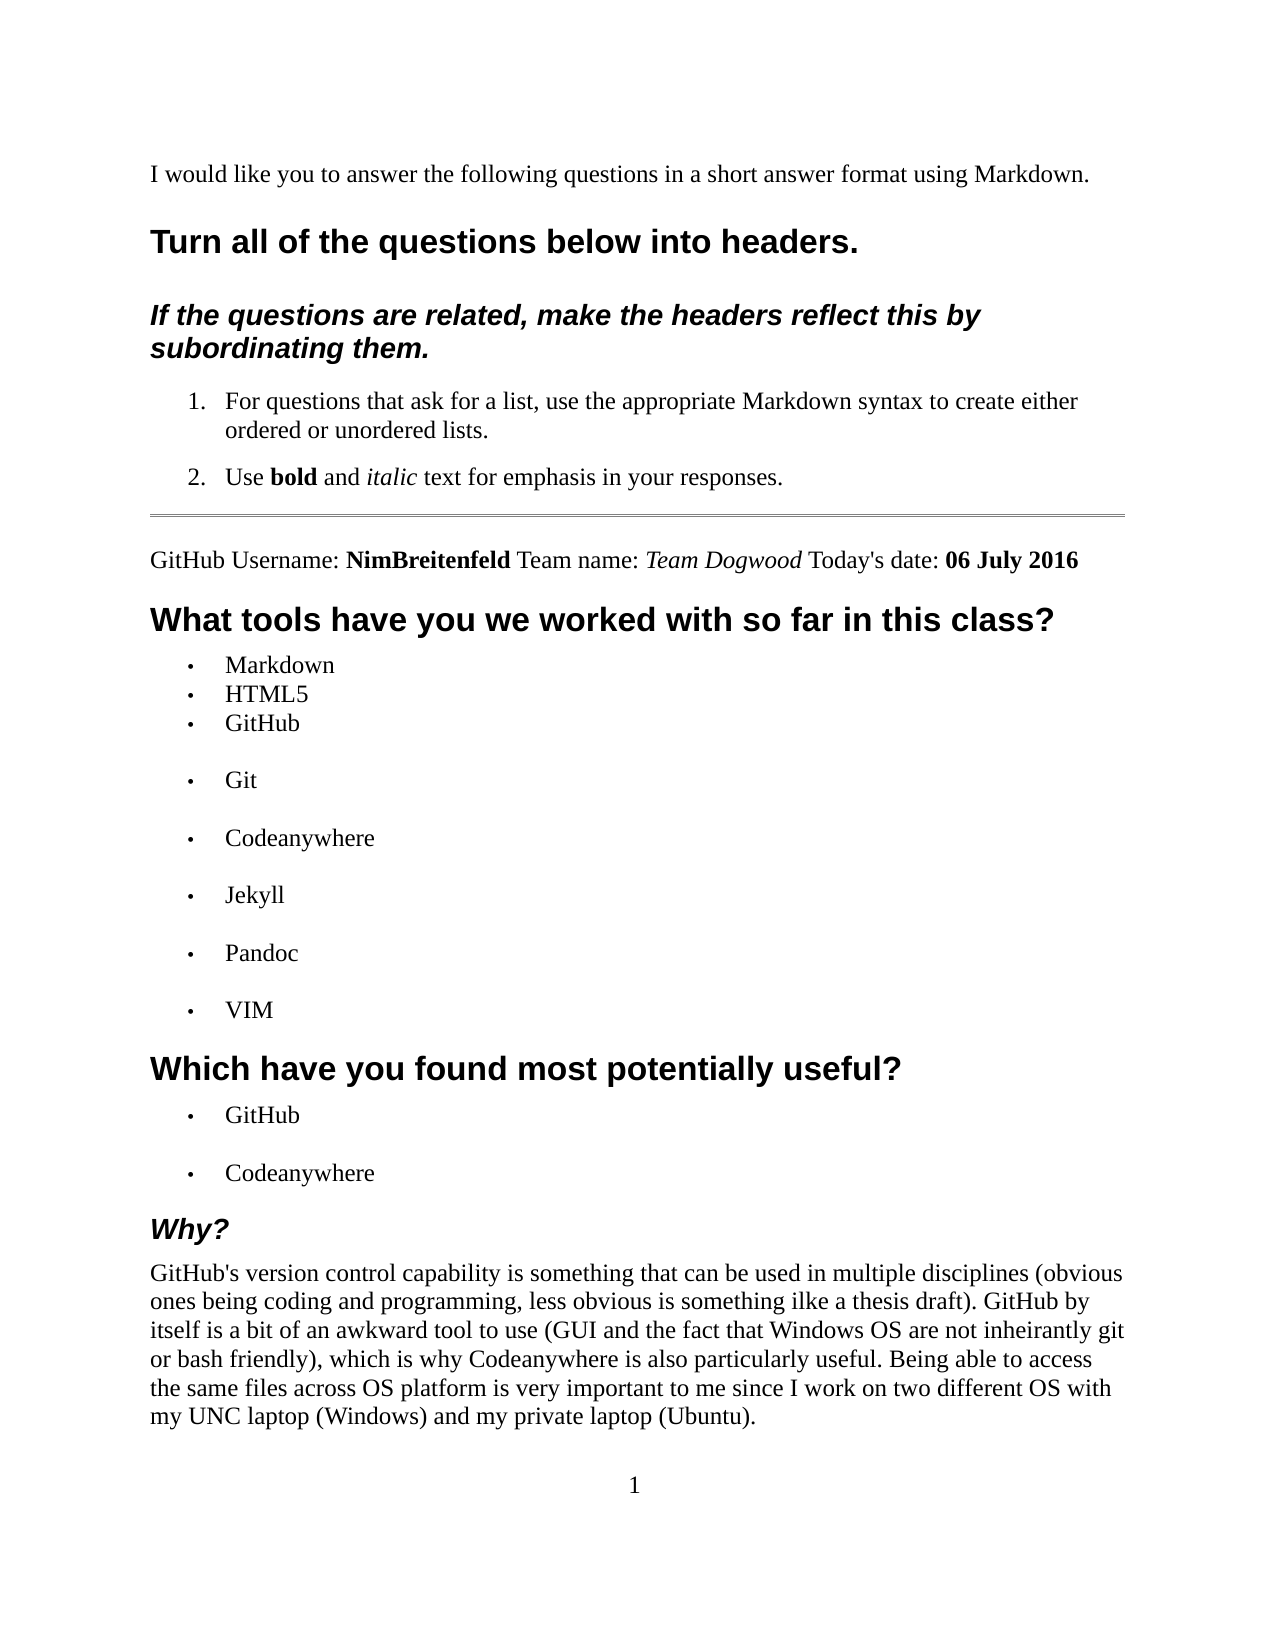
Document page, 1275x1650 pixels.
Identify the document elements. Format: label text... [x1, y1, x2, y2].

subtitle If the questions are related, make the headers reflect this by subordinating them. [150, 298, 1125, 365]
list Pandoc [187, 938, 1125, 996]
text GitHub Username: NimBreitenfeld Team name: Team Dogwood Today's date: 06 July 2016 [150, 546, 1125, 574]
subtitle Which have you found most potentially useful? [150, 1049, 1125, 1088]
list VIM [187, 996, 1125, 1024]
list GitHub [187, 1100, 1125, 1158]
subtitle Turn all of the questions below into headers. [150, 222, 1125, 260]
subtitle Why? [150, 1212, 1125, 1245]
list GitHub [187, 708, 1125, 766]
list Codeanywhere [187, 823, 1125, 881]
subtitle What tools have you we worked with so far in this class? [150, 599, 1125, 638]
list Codeanywhere [187, 1158, 1125, 1187]
text GitHub's version control capability is something that can be used in multiple disciplines (obvious ones being coding and programming, less obvious is something ilke a thesis draft). GitHub by itself is a bit of an awkward tool to use (GUI and the fact that Windows OS are not inheirantly git or bash friendly), which is why Codeanywhere is also particularly useful. Being able to access the same files across OS platform is very important to me since I work on two different OS with my UNC laptop (Windows) and my private laptop (Ubuntu). [150, 1258, 1125, 1430]
list HTML5 [187, 679, 1125, 708]
list For questions that ask for a list, use the appropriate Markdown syntax to create either ordered or unordered lists. [187, 386, 1125, 444]
text I would like you to answer the following questions in a short answer format using Markdown. [150, 159, 1125, 188]
list Use bold and italic text for emphasis in your responses. [187, 462, 1125, 491]
list Markdown [187, 651, 1125, 679]
list Git [187, 766, 1125, 823]
list Jekyll [187, 881, 1125, 938]
